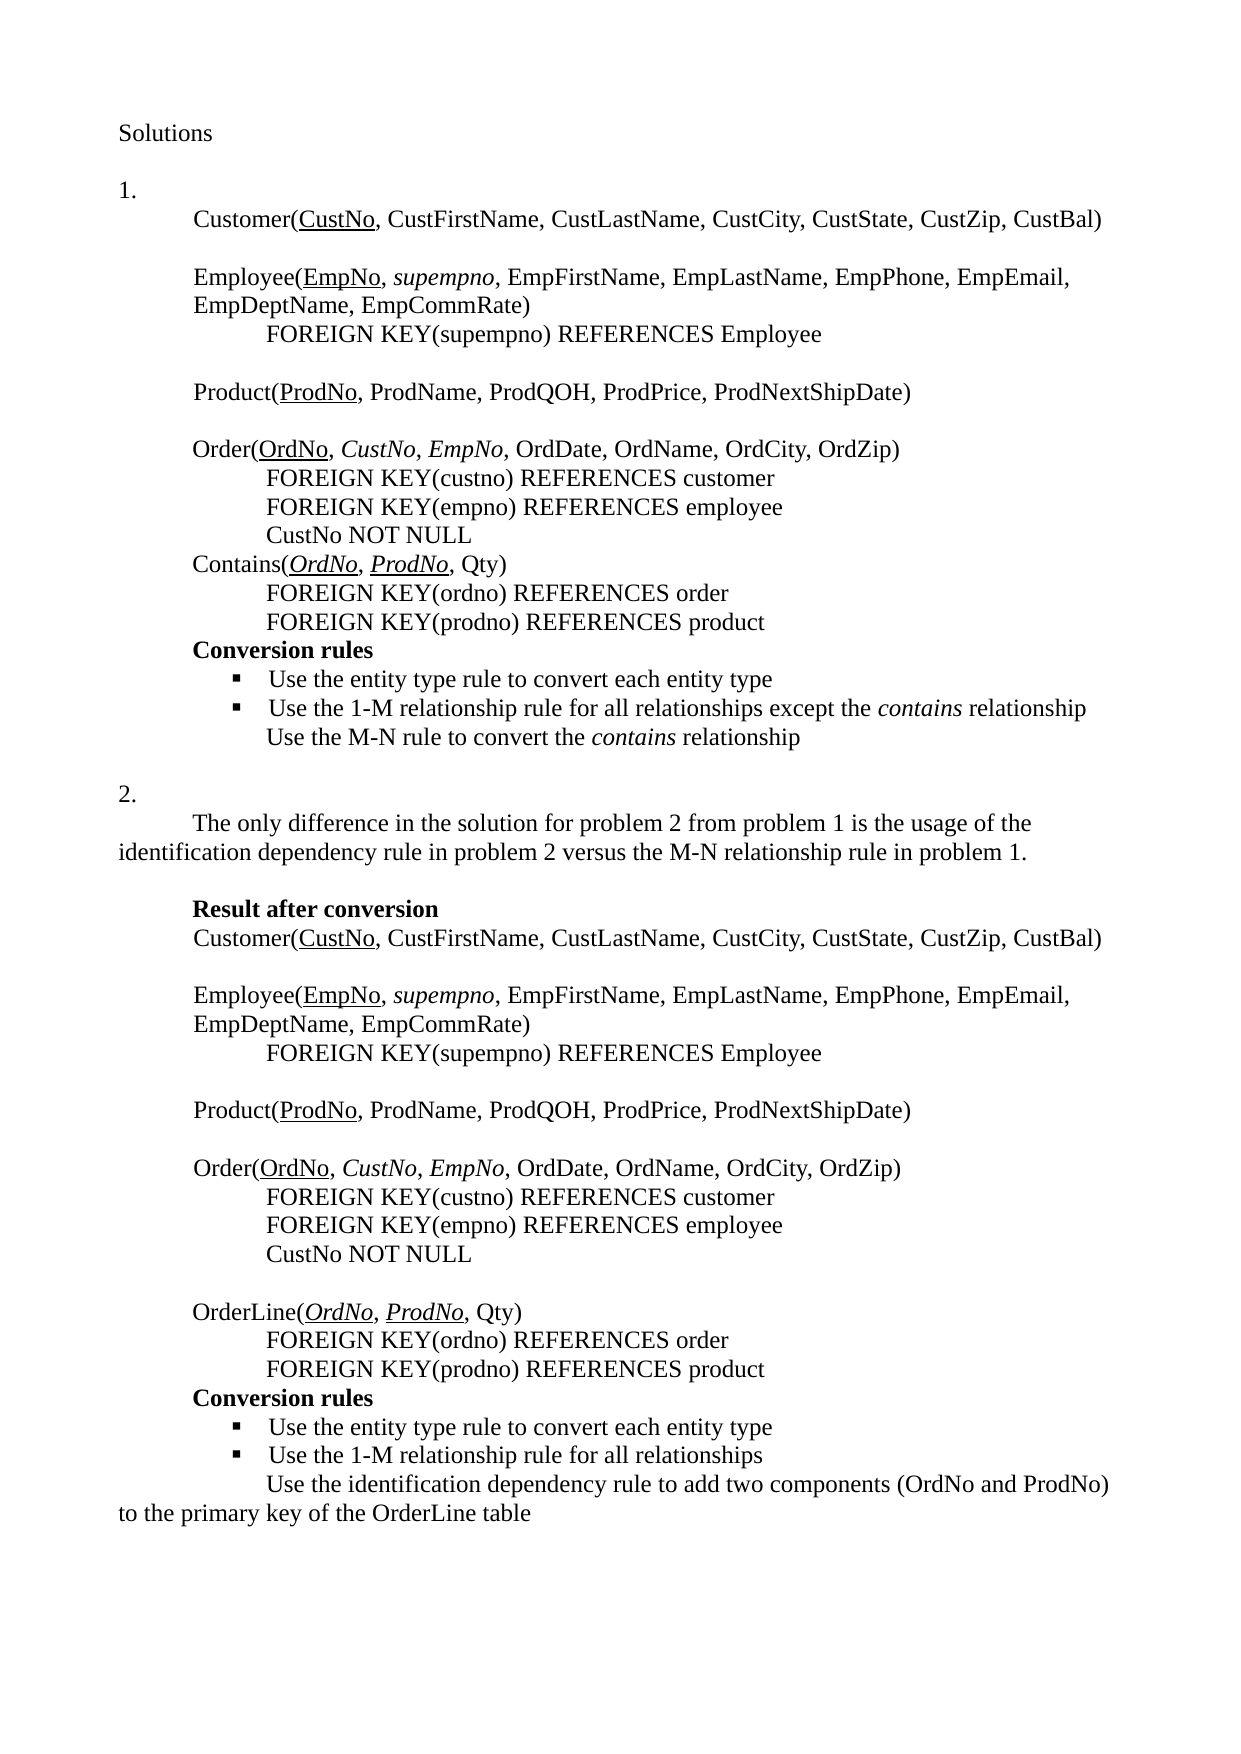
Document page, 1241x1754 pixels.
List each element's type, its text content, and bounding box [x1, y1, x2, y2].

text Use the M-N rule to convert the contains relationship [118, 722, 1122, 751]
text Customer(CustNo, CustFirstName, CustLastName, CustCity, CustState, CustZip, CustBal) [118, 204, 1122, 233]
text FOREIGN KEY(prodno) REFERENCES product [118, 607, 1122, 636]
text Conversion rules [118, 1383, 1122, 1412]
text Employee(EmpNo, supempno, EmpFirstName, EmpLastName, EmpPhone, EmpEmail, EmpDeptName, EmpCommRate) [193, 981, 1122, 1038]
text Use the identification dependency rule to add two components (OrdNo and ProdNo) to the primary key of the OrderLine table [118, 1469, 1122, 1527]
text Result after conversion [118, 894, 1122, 923]
text Order(OrdNo, CustNo, EmpNo, OrdDate, OrdName, OrdCity, OrdZip) [118, 434, 1122, 463]
list Use the entity type rule to convert each entity type [231, 1412, 1122, 1441]
text Contains(OrdNo, ProdNo, Qty) [118, 549, 1122, 578]
text 1. [118, 176, 1122, 204]
text Employee(EmpNo, supempno, EmpFirstName, EmpLastName, EmpPhone, EmpEmail, EmpDeptName, EmpCommRate) [193, 262, 1122, 319]
text FOREIGN KEY(prodno) REFERENCES product [118, 1354, 1122, 1383]
text Solutions [118, 118, 1122, 147]
text Conversion rules [118, 636, 1122, 664]
list Use the entity type rule to convert each entity type [231, 664, 1122, 693]
text 2. [118, 779, 1122, 808]
text Product(ProdNo, ProdName, ProdQOH, ProdPrice, ProdNextShipDate) [118, 377, 1122, 406]
text Product(ProdNo, ProdName, ProdQOH, ProdPrice, ProdNextShipDate) [118, 1096, 1122, 1124]
text Customer(CustNo, CustFirstName, CustLastName, CustCity, CustState, CustZip, CustBal) [118, 923, 1122, 952]
text FOREIGN KEY(empno) REFERENCES employee [118, 1211, 1122, 1239]
text FOREIGN KEY(supempno) REFERENCES Employee [118, 1038, 1122, 1067]
text FOREIGN KEY(ordno) REFERENCES order [118, 578, 1122, 607]
text FOREIGN KEY(custno) REFERENCES customer [118, 463, 1122, 492]
text CustNo NOT NULL [118, 1239, 1122, 1268]
text FOREIGN KEY(empno) REFERENCES employee [118, 492, 1122, 521]
text FOREIGN KEY(ordno) REFERENCES order [118, 1326, 1122, 1354]
text OrderLine(OrdNo, ProdNo, Qty) [118, 1297, 1122, 1326]
text The only difference in the solution for problem 2 from problem 1 is the usage of the identification dependency rule in problem 2 versus the M-N relationship rule in problem 1. [118, 808, 1122, 866]
list Use the 1-M relationship rule for all relationships except the contains relationship [231, 693, 1122, 722]
text Order(OrdNo, CustNo, EmpNo, OrdDate, OrdName, OrdCity, OrdZip) [118, 1153, 1122, 1182]
list Use the 1-M relationship rule for all relationships [231, 1441, 1122, 1469]
text FOREIGN KEY(custno) REFERENCES customer [118, 1182, 1122, 1211]
text FOREIGN KEY(supempno) REFERENCES Employee [118, 319, 1122, 348]
text CustNo NOT NULL [118, 521, 1122, 549]
